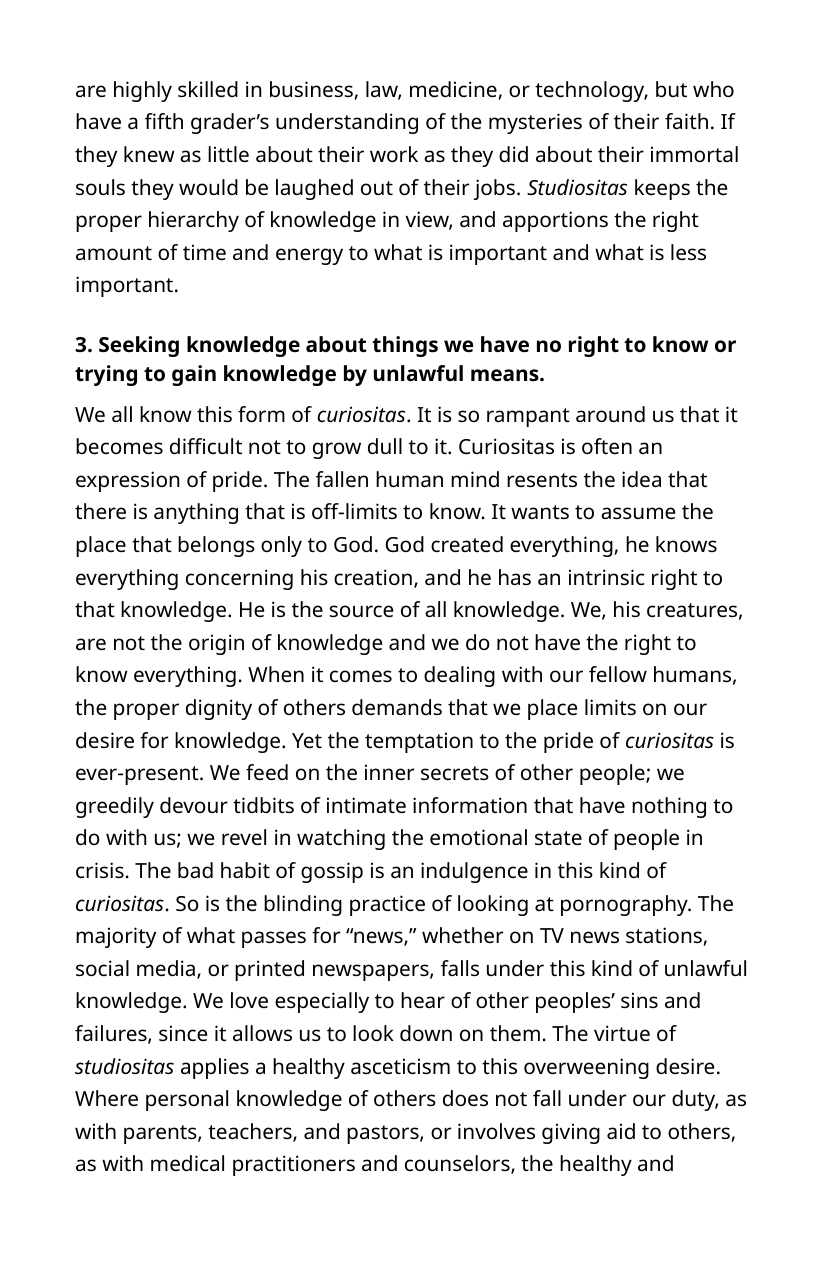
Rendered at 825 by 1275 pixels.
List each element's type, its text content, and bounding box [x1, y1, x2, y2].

text are highly skilled in business, law, medicine, or technology, but who have a fifth grader’s understanding of the mysteries of their faith. If they knew as little about their work as they did about their immortal souls they would be laughed out of their jobs. Studiositas keeps the proper hierarchy of knowledge in view, and apportions the right amount of time and energy to what is important and what is less important. [75, 75, 750, 299]
subtitle 3. Seeking knowledge about things we have no right to know or trying to gain knowledge by unlawful means. [75, 330, 750, 387]
text We all know this form of curiositas. It is so rampant around us that it becomes difficult not to grow dull to it. Curiositas is often an expression of pride. The fallen human mind resents the idea that there is anything that is off-limits to know. It wants to assume the place that belongs only to God. God created everything, he knows everything concerning his creation, and he has an intrinsic right to that knowledge. He is the source of all knowledge. We, his creatures, are not the origin of knowledge and we do not have the right to know everything. When it comes to dealing with our fellow humans, the proper dignity of others demands that we place limits on our desire for knowledge. Yet the temptation to the pride of curiositas is ever-present. We feed on the inner secrets of other people; we greedily devour tidbits of intimate information that have nothing to do with us; we revel in watching the emotional state of people in crisis. The bad habit of gossip is an indulgence in this kind of curiositas. So is the blinding practice of looking at pornography. The majority of what passes for “news,” whether on TV news stations, social media, or printed newspapers, falls under this kind of unlawful knowledge. We love especially to hear of other peoples’ sins and failures, since it allows us to look down on them. The virtue of studiositas applies a healthy asceticism to this overweening desire. Where personal knowledge of others does not fall under our duty, as with parents, teachers, and pastors, or involves giving aid to others, as with medical practitioners and counselors, the healthy and [75, 400, 750, 1178]
